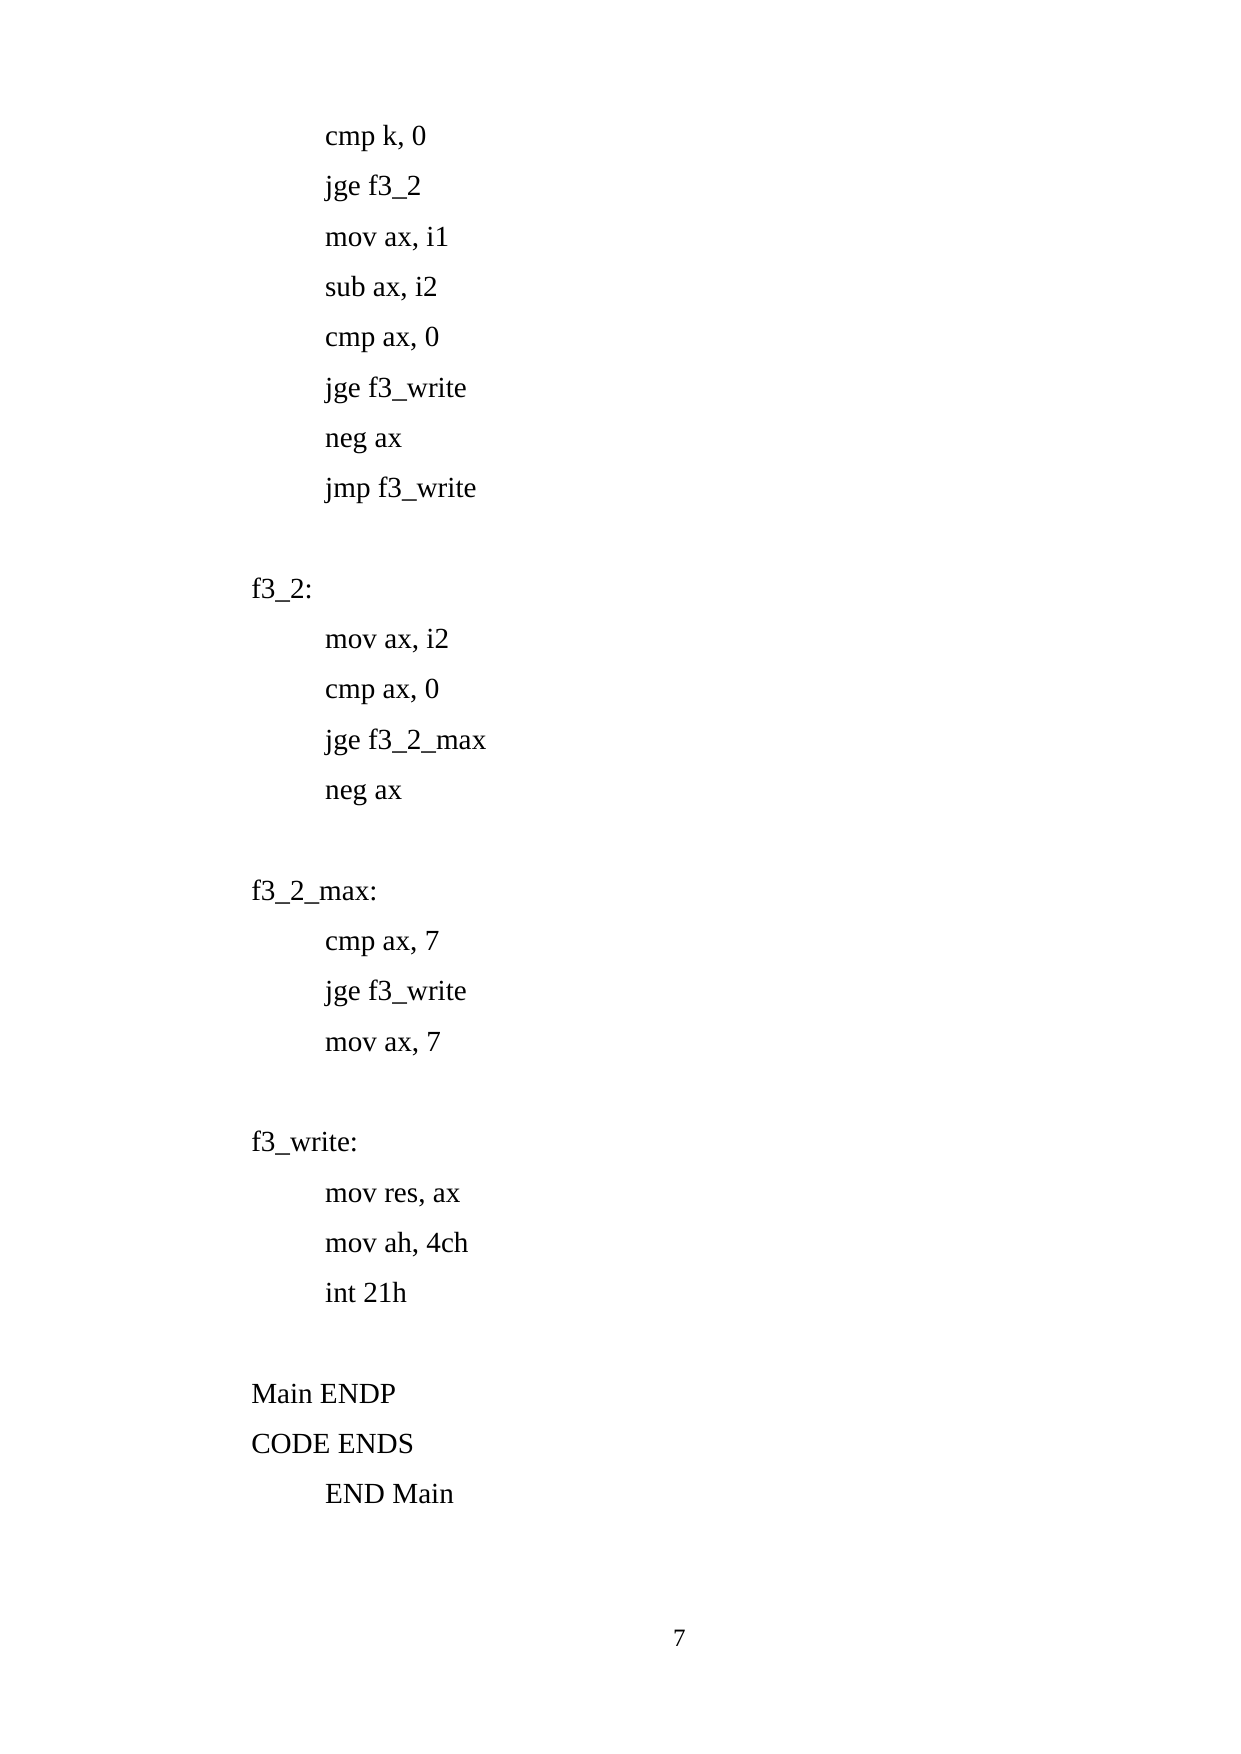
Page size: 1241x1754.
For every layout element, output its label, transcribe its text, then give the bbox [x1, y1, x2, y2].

text END Main [177, 1477, 1181, 1510]
text mov res, ax [177, 1175, 1181, 1208]
text jge f3_write [177, 973, 1181, 1007]
text jmp f3_write [177, 470, 1181, 504]
text cmp ax, 7 [177, 923, 1181, 957]
text neg ax [177, 420, 1181, 453]
text cmp ax, 0 [177, 672, 1181, 705]
text Main ENDP [177, 1376, 1181, 1409]
text f3_2: [177, 571, 1181, 604]
text jge f3_2 [177, 168, 1181, 202]
text mov ax, i2 [177, 621, 1181, 655]
text sub ax, i2 [177, 269, 1181, 303]
text jge f3_write [177, 370, 1181, 403]
text mov ah, 4ch [177, 1225, 1181, 1258]
text mov ax, 7 [177, 1024, 1181, 1057]
text CODE ENDS [177, 1426, 1181, 1460]
text mov ax, i1 [177, 219, 1181, 252]
text int 21h [177, 1275, 1181, 1309]
text jge f3_2_max [177, 722, 1181, 755]
text f3_write: [177, 1124, 1181, 1158]
text f3_2_max: [177, 873, 1181, 906]
text cmp ax, 0 [177, 319, 1181, 353]
text cmp k, 0 [177, 118, 1181, 152]
text neg ax [177, 772, 1181, 806]
